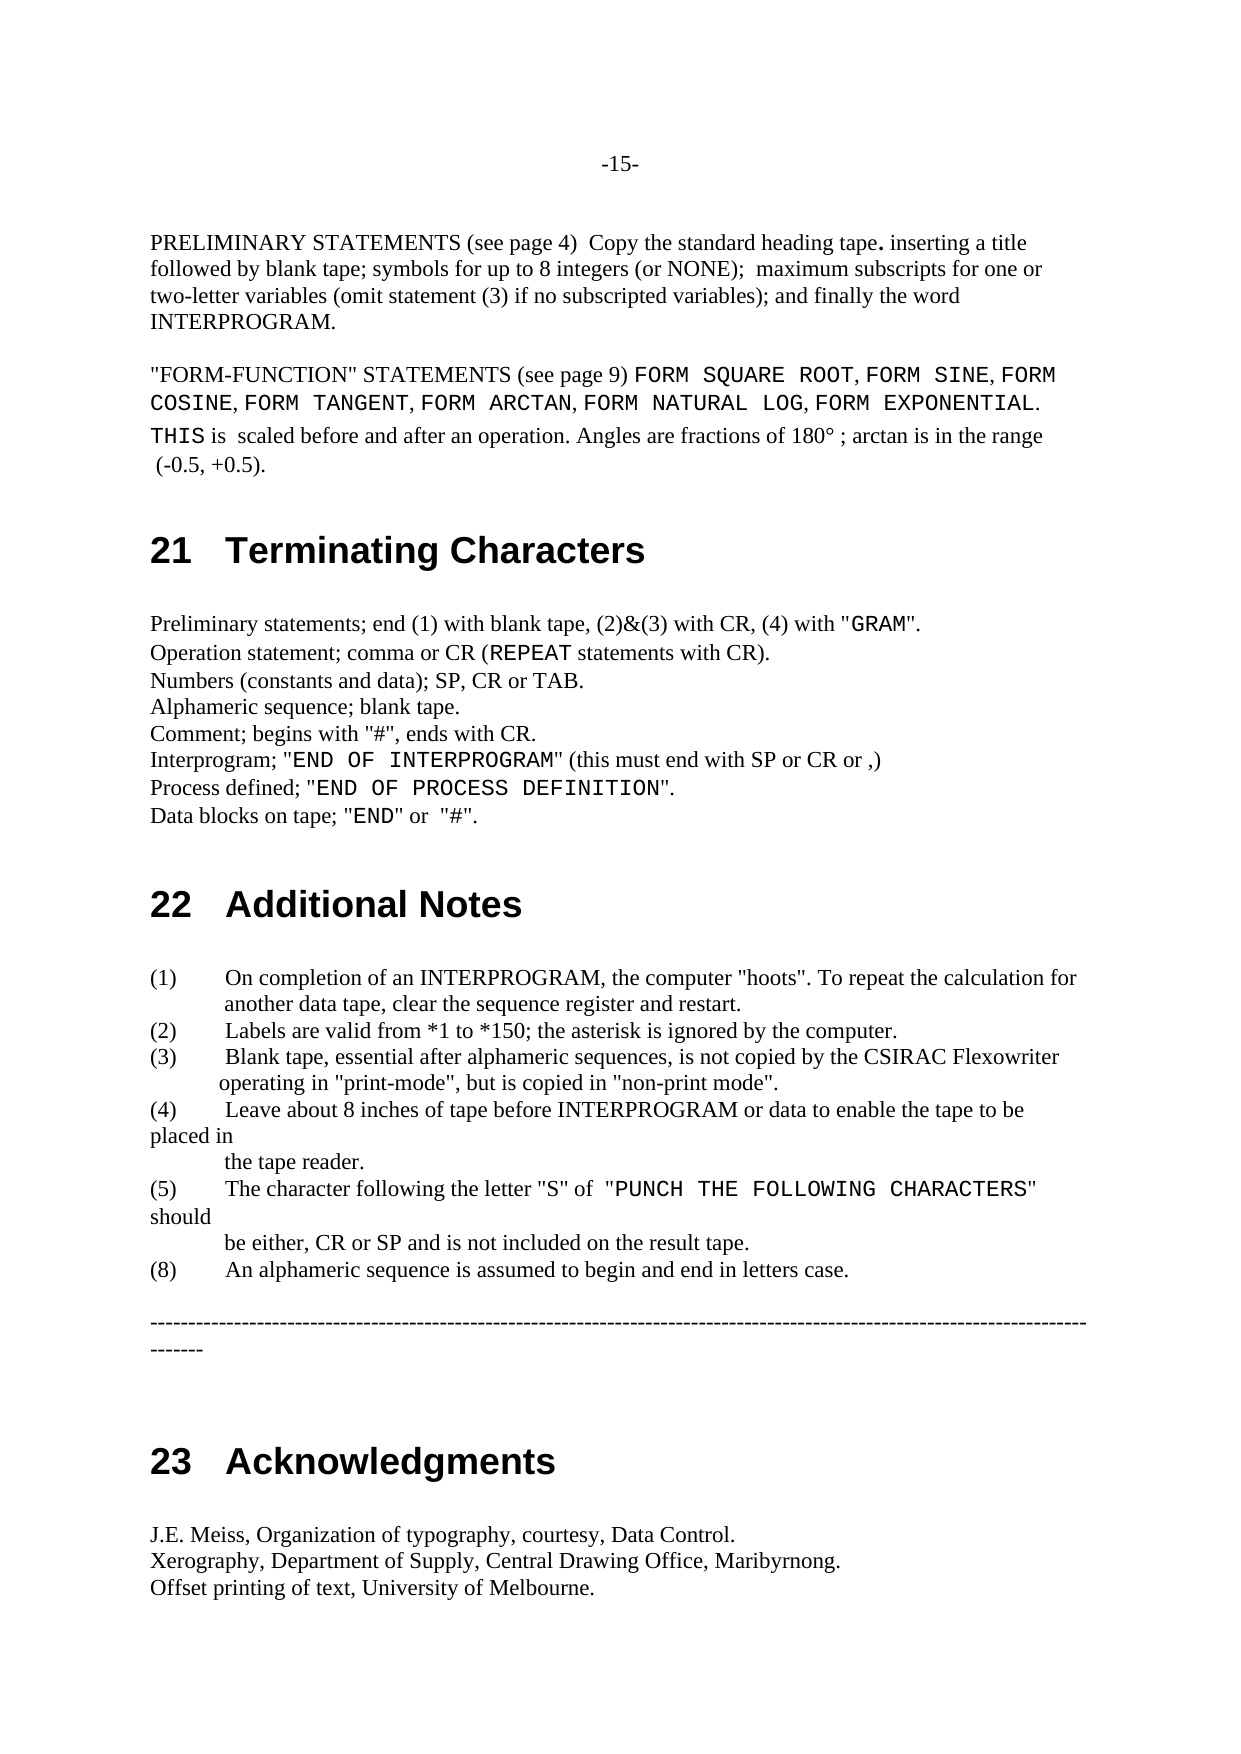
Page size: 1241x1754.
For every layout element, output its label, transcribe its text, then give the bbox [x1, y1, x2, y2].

text Alphameric sequence; blank tape. [150, 693, 1090, 719]
text the tape reader. [150, 1148, 1090, 1175]
text operating in "print-mode", but is copied in "non-print mode". [150, 1069, 1090, 1096]
text Xerography, Department of Supply, Central Drawing Office, Maribyrnong. [150, 1547, 1090, 1573]
subtitle Acknowledgments [150, 1439, 1090, 1482]
text (8) An alphameric sequence is assumed to begin and end in letters case. [150, 1256, 1090, 1282]
text (3) Blank tape, essential after alphameric sequences, is not copied by the CSIRAC Flexowriter [150, 1043, 1090, 1069]
subtitle Additional Notes [150, 882, 1090, 925]
text PRELIMINARY STATEMENTS (see page 4) Copy the standard heading tape. inserting a title followed by blank tape; symbols for up to 8 integers (or NONE); maximum subscripts for one or two-letter variables (omit statement (3) if no subscripted variables); and finally the word INTERPROGRAM. [150, 229, 1090, 334]
text Offset printing of text, University of Melbourne. [150, 1573, 1090, 1600]
text (4) Leave about 8 inches of tape before INTERPROGRAM or data to enable the tape to be placed in [150, 1096, 1090, 1148]
text Comment; begins with "#", ends with CR. [150, 719, 1090, 746]
subtitle Terminating Characters [150, 528, 1090, 572]
text (-0.5, +0.5). [150, 451, 1090, 477]
text Numbers (constants and data); SP, CR or TAB. [150, 667, 1090, 693]
text -15- [150, 150, 1090, 176]
text (2) Labels are valid from *1 to *150; the asterisk is ignored by the computer. [150, 1017, 1090, 1043]
text (1) On completion of an INTERPROGRAM, the computer "hoots". To repeat the calculation for [150, 964, 1090, 990]
text ---------------------------------------------------------------------------------------------------------------------------------- [150, 1308, 1090, 1361]
text "FORM-FUNCTION" STATEMENTS (see page 9) FORM SQUARE ROOT, FORM SINE, FORM COSINE, FORM TANGENT, FORM ARCTAN, FORM NATURAL LOG, FORM EXPONENTIAL. THIS is scaled before and after an operation. Angles are fractions of 180° ; arctan is in the range [150, 361, 1090, 451]
text Process defined; "END OF PROCESS DEFINITION". [150, 774, 1090, 802]
text Interprogram; "END OF INTERPROGRAM" (this must end with SP or CR or ,) [150, 746, 1090, 774]
text J.E. Meiss, Organization of typography, courtesy, Data Control. [150, 1521, 1090, 1547]
text Data blocks on tape; "END" or "#". [150, 802, 1090, 831]
text be either, CR or SP and is not included on the result tape. [150, 1229, 1090, 1256]
text (5) The character following the letter "S" of "PUNCH THE FOLLOWING CHARACTERS" should [150, 1175, 1090, 1229]
text another data tape, clear the sequence register and restart. [150, 990, 1090, 1017]
text Preliminary statements; end (1) with blank tape, (2)&(3) with CR, (4) with "GRAM". [150, 610, 1090, 639]
text Operation statement; comma or CR (REPEAT statements with CR). [150, 639, 1090, 667]
